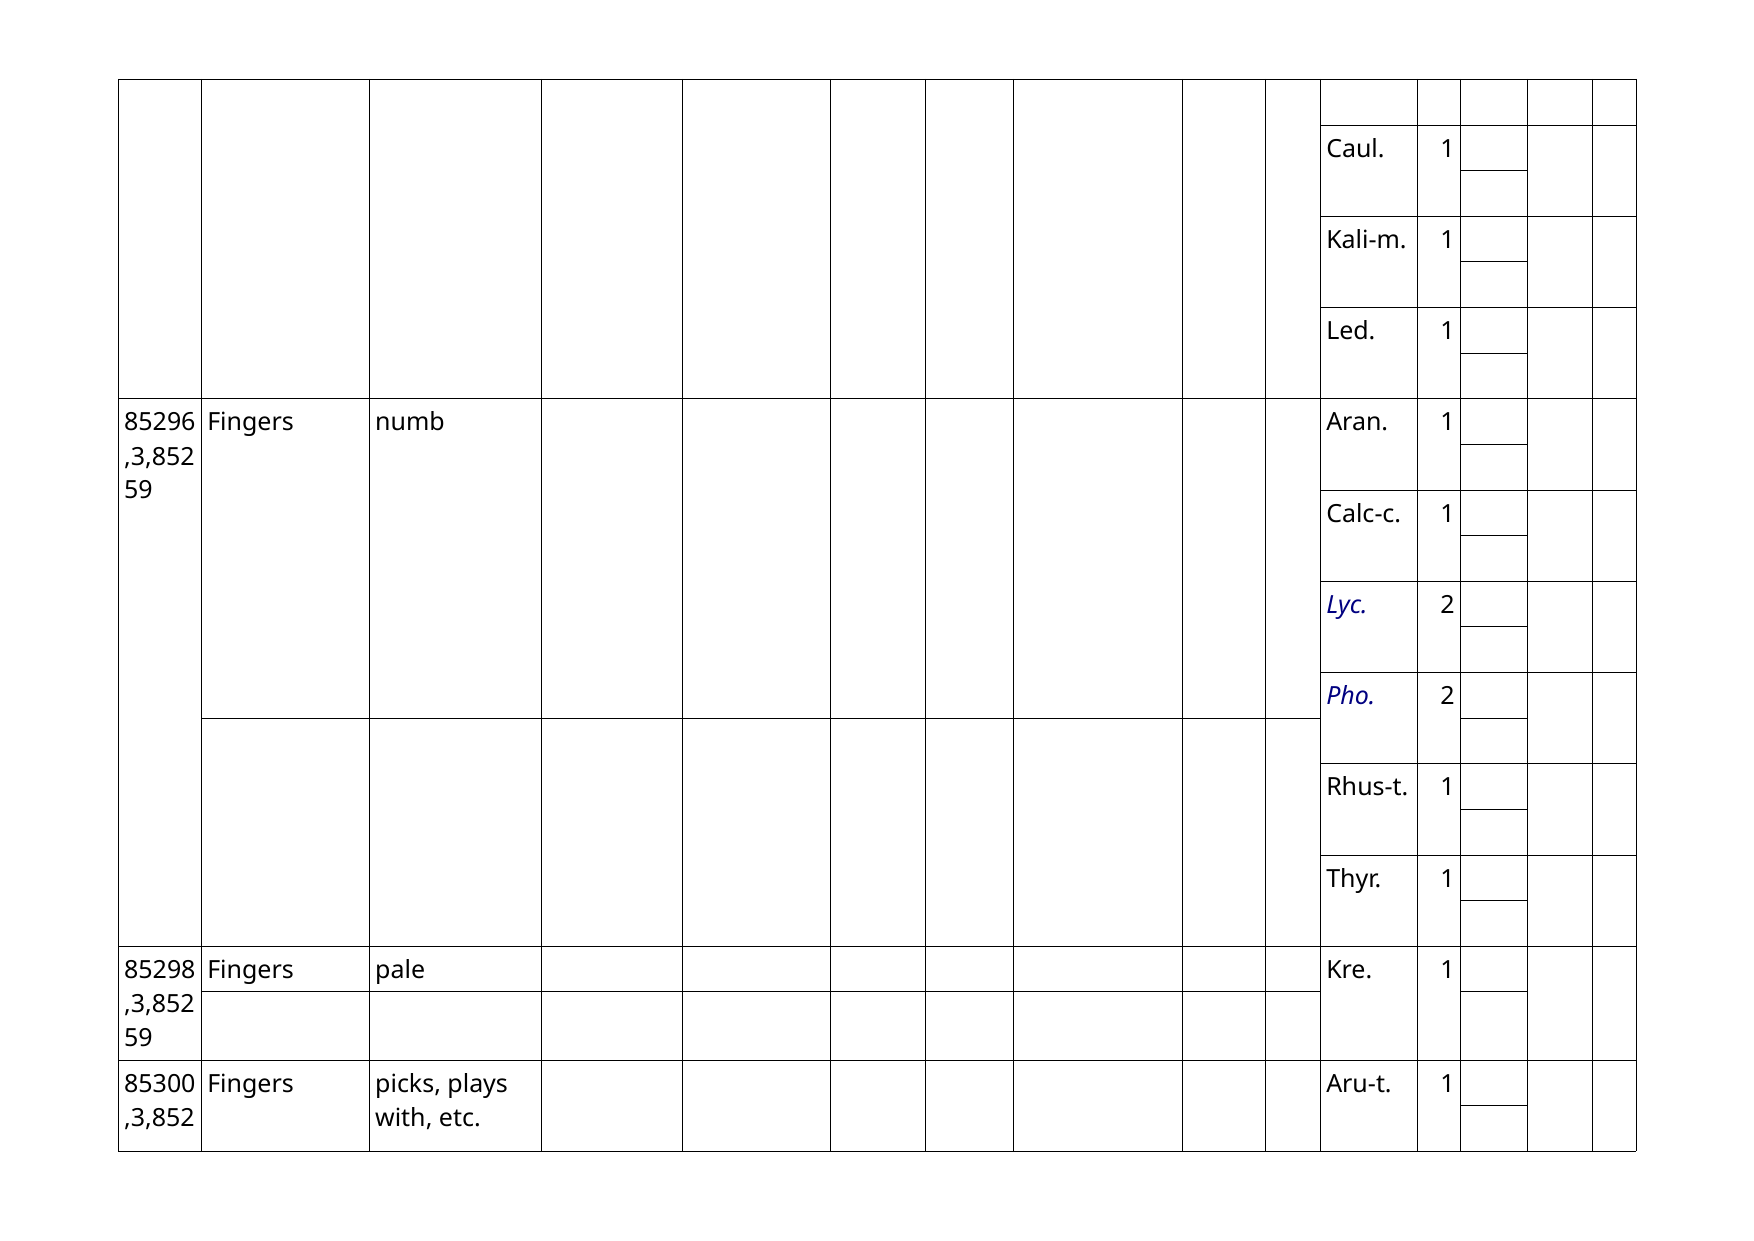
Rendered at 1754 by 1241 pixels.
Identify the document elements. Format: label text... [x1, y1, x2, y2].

table_cell [1461, 719, 1527, 763]
table_cell 1 [1418, 399, 1460, 489]
table_cell 2 [1418, 582, 1460, 672]
table_cell [926, 1061, 1013, 1151]
table_cell [542, 947, 682, 991]
table_cell [1461, 1061, 1527, 1105]
table_cell [1461, 627, 1527, 672]
table_cell [1461, 491, 1527, 535]
table_cell [1461, 354, 1527, 398]
table_cell Lyc. [1321, 582, 1417, 672]
table_cell [1014, 947, 1182, 991]
table_cell [1461, 80, 1527, 124]
table_cell [683, 992, 830, 1059]
table_cell Kre. [1321, 947, 1417, 1059]
table_cell Aru-t. [1321, 1061, 1417, 1151]
table_cell [1593, 582, 1636, 672]
table_cell 2 [1418, 673, 1460, 763]
table_cell 1 [1418, 1061, 1460, 1151]
table_cell [1461, 992, 1527, 1059]
table_cell [1266, 947, 1320, 991]
table_cell [1528, 947, 1592, 1059]
table_cell 1 [1418, 308, 1460, 398]
table_cell Calc-c. [1321, 491, 1417, 581]
table_cell [1593, 308, 1636, 398]
table_cell [1528, 126, 1592, 216]
table_cell [1528, 1061, 1592, 1151]
table_cell [831, 1061, 925, 1151]
table_cell 85300,3,852 [119, 1061, 201, 1151]
table_cell [1461, 764, 1527, 809]
table_cell Fingers [202, 399, 369, 718]
table_cell [1014, 992, 1182, 1059]
table_cell [1014, 80, 1182, 398]
table_cell [831, 992, 925, 1059]
table_cell [1461, 947, 1527, 991]
table_cell [926, 947, 1013, 991]
table_cell [542, 1061, 682, 1151]
table_cell Caul. [1321, 126, 1417, 216]
table_cell [370, 80, 541, 398]
table_cell numb [370, 399, 541, 718]
table_cell 1 [1418, 764, 1460, 854]
table_cell [1266, 992, 1320, 1059]
table_cell [1418, 80, 1460, 124]
table_cell [926, 80, 1013, 398]
table_cell [683, 399, 830, 718]
table_cell [202, 992, 369, 1059]
table_cell [1461, 536, 1527, 581]
table_cell [1461, 262, 1527, 307]
table_cell [1528, 308, 1592, 398]
table_cell [831, 80, 925, 398]
table_cell [1528, 399, 1592, 489]
table_cell [542, 80, 682, 398]
table_cell [1528, 764, 1592, 854]
table_cell [370, 992, 541, 1059]
table_cell [1461, 308, 1527, 353]
table_cell [202, 719, 369, 946]
table_cell [926, 719, 1013, 946]
table_cell [1183, 1061, 1265, 1151]
table_cell [1593, 1061, 1636, 1151]
table_cell 1 [1418, 217, 1460, 307]
table_cell [1461, 582, 1527, 626]
table_cell [1461, 856, 1527, 900]
table_cell [1593, 856, 1636, 946]
table_cell [542, 992, 682, 1059]
table_cell [1593, 947, 1636, 1059]
table_cell Fingers [202, 1061, 369, 1151]
table_cell [1528, 491, 1592, 581]
table_cell [1461, 126, 1527, 170]
table_cell pale [370, 947, 541, 991]
table_cell [926, 992, 1013, 1059]
table_cell [1321, 80, 1417, 124]
table_cell [1014, 399, 1182, 718]
table_cell [1266, 719, 1320, 946]
table_cell [1266, 1061, 1320, 1151]
table_cell [1183, 947, 1265, 991]
table_cell [1528, 217, 1592, 307]
table_cell [1266, 399, 1320, 718]
table_cell [683, 719, 830, 946]
table_cell [1014, 719, 1182, 946]
table_cell [1528, 673, 1592, 763]
table_cell [1461, 810, 1527, 854]
table_cell [1461, 1106, 1527, 1151]
table_cell [1461, 445, 1527, 489]
table_cell 85296,3,85259 [119, 399, 201, 946]
table_cell [1183, 399, 1265, 718]
table_cell [1461, 399, 1527, 444]
table_cell [1528, 856, 1592, 946]
table_cell [119, 80, 201, 398]
table_cell [1593, 126, 1636, 216]
table_cell Pho. [1321, 673, 1417, 763]
table_cell Fingers [202, 947, 369, 991]
table_cell 85298,3,85259 [119, 947, 201, 1059]
table_cell [1461, 171, 1527, 216]
table_cell [542, 399, 682, 718]
table_cell picks, plays with, etc. [370, 1061, 541, 1151]
table_cell [683, 947, 830, 991]
table_cell [202, 80, 369, 398]
table_cell [831, 947, 925, 991]
table_cell [683, 1061, 830, 1151]
table_cell [1593, 80, 1636, 124]
table_cell Aran. [1321, 399, 1417, 489]
table_cell [1266, 80, 1320, 398]
table_cell [1183, 992, 1265, 1059]
table_cell Rhus-t. [1321, 764, 1417, 854]
table_cell [1183, 719, 1265, 946]
table_cell Kali-m. [1321, 217, 1417, 307]
table_cell [1014, 1061, 1182, 1151]
table_cell [831, 719, 925, 946]
table_cell 1 [1418, 126, 1460, 216]
table_cell [1183, 80, 1265, 398]
table_cell [683, 80, 830, 398]
table_cell [542, 719, 682, 946]
table_cell 1 [1418, 856, 1460, 946]
table_cell [831, 399, 925, 718]
table_cell [1593, 764, 1636, 854]
table_cell Led. [1321, 308, 1417, 398]
table_cell [1461, 901, 1527, 946]
table_cell [1461, 217, 1527, 261]
table_cell [1528, 80, 1592, 124]
table_cell 1 [1418, 947, 1460, 1059]
table_cell [1593, 673, 1636, 763]
table_cell 1 [1418, 491, 1460, 581]
table_cell [1593, 399, 1636, 489]
table_cell [1593, 491, 1636, 581]
table_cell [370, 719, 541, 946]
table_cell Thyr. [1321, 856, 1417, 946]
table_cell [1461, 673, 1527, 718]
table_cell [926, 399, 1013, 718]
table_cell [1593, 217, 1636, 307]
table_cell [1528, 582, 1592, 672]
